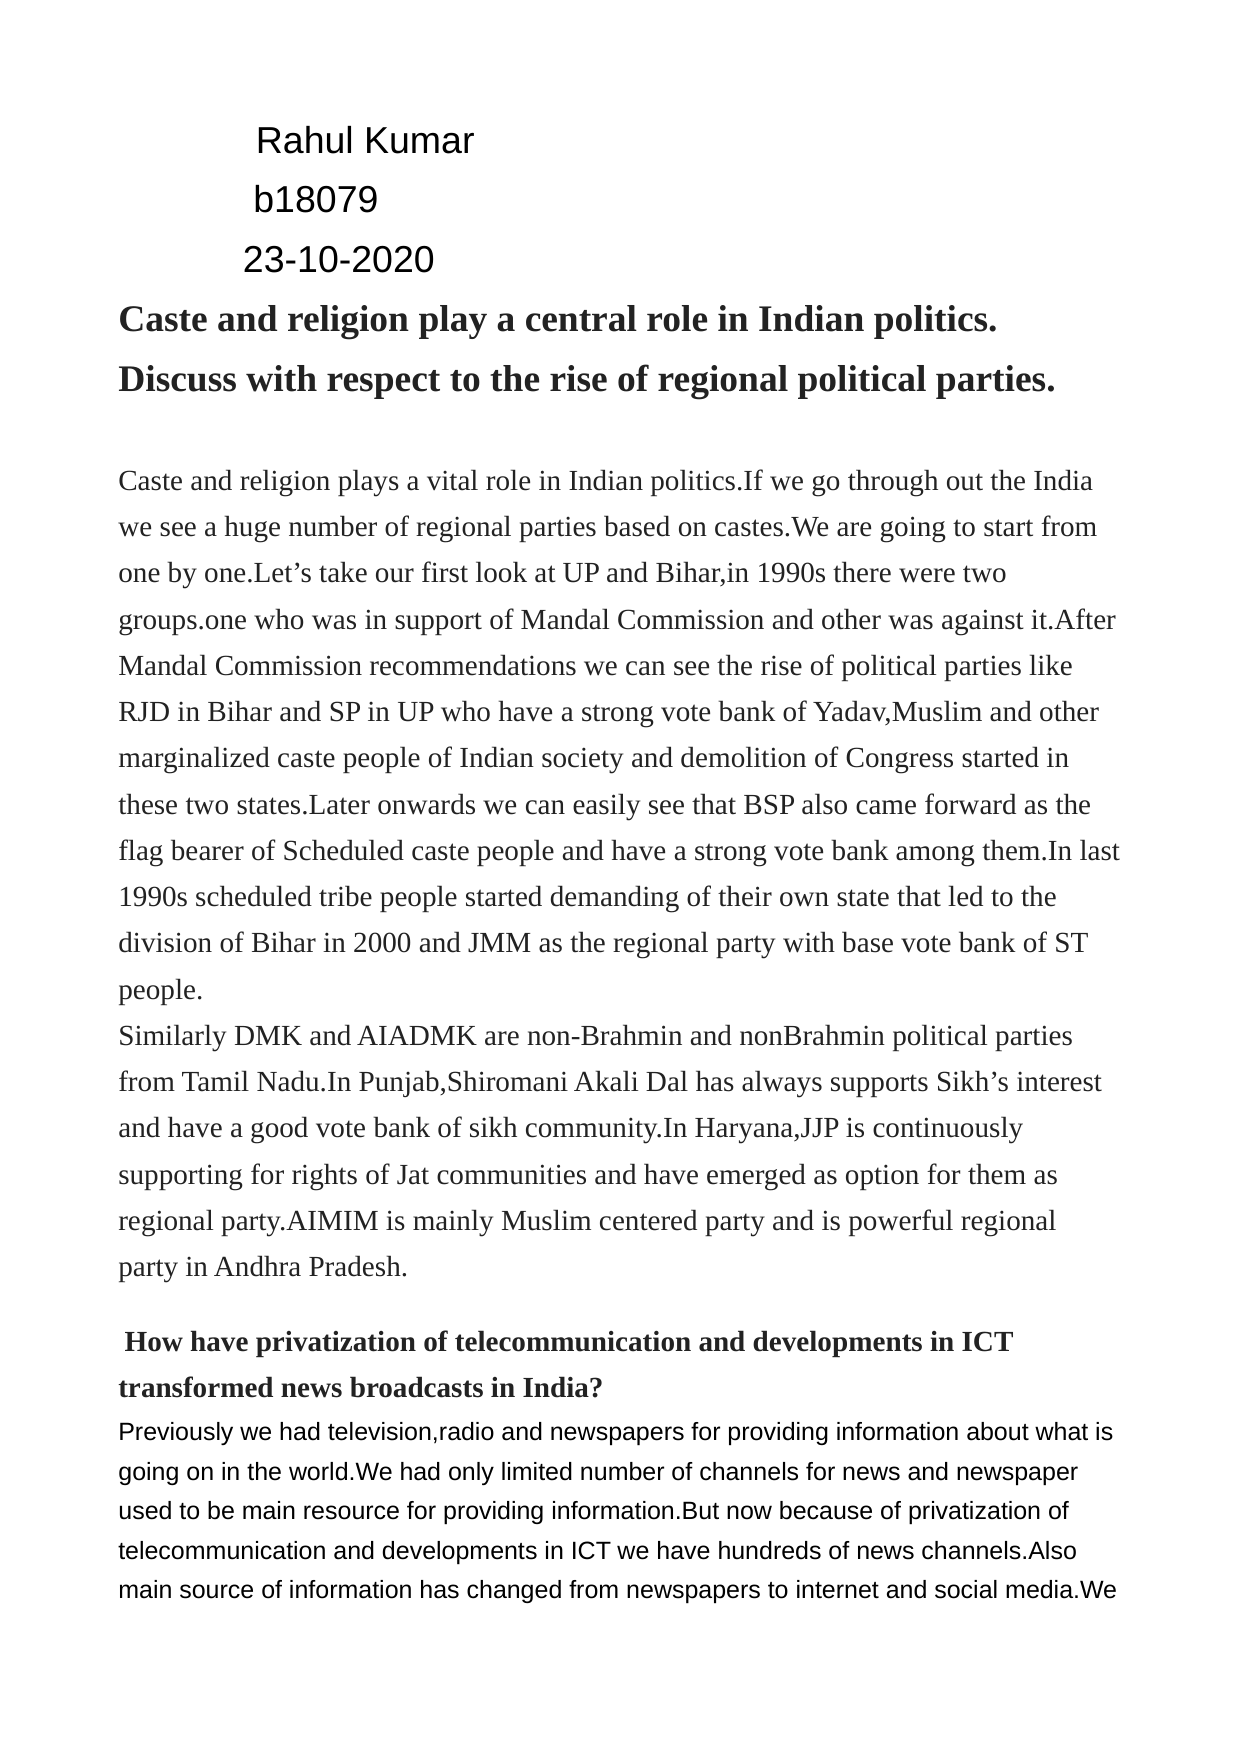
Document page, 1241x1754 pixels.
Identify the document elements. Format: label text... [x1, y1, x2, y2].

text Caste and religion play a central role in Indian politics. Discuss with respect to the rise of regional political parties. [118, 297, 1122, 399]
text Similarly DMK and AIADMK are non-Brahmin and nonBrahmin political parties from Tamil Nadu.In Punjab,Shiromani Akali Dal has always supports Sikh’s interest and have a good vote bank of sikh community.In Haryana,JJP is continuously supporting for rights of Jat communities and have emerged as option for them as regional party.AIMIM is mainly Muslim centered party and is powerful regional party in Andhra Pradesh. [118, 1018, 1122, 1283]
text b18079 [118, 178, 1122, 221]
text 23-10-2020 [118, 237, 1122, 280]
text Caste and religion plays a vital role in Indian politics.If we go through out the India we see a huge number of regional parties based on castes.We are going to start from one by one.Let’s take our first look at UP and Bihar,in 1990s there were two groups.one who was in support of Mandal Commission and other was against it.After Mandal Commission recommendations we can see the rise of political parties like RJD in Bihar and SP in UP who have a strong vote bank of Yadav,Muslim and other marginalized caste people of Indian society and demolition of Congress started in these two states.Later onwards we can easily see that BSP also came forward as the flag bearer of Scheduled caste people and have a strong vote bank among them.In last 1990s scheduled tribe people started demanding of their own state that led to the division of Bihar in 2000 and JMM as the regional party with base vote bank of ST people. [118, 463, 1122, 1005]
text Rahul Kumar [118, 118, 1122, 161]
text Previously we had television,radio and newspapers for providing information about what is going on in the world.We had only limited number of channels for news and newspaper used to be main resource for providing information.But now because of privatization of telecommunication and developments in ICT we have hundreds of news channels.Also main source of information has changed from newspapers to internet and social media.We [118, 1417, 1122, 1604]
text How have privatization of telecommunication and developments in ICT transformed news broadcasts in India? [118, 1324, 1122, 1404]
